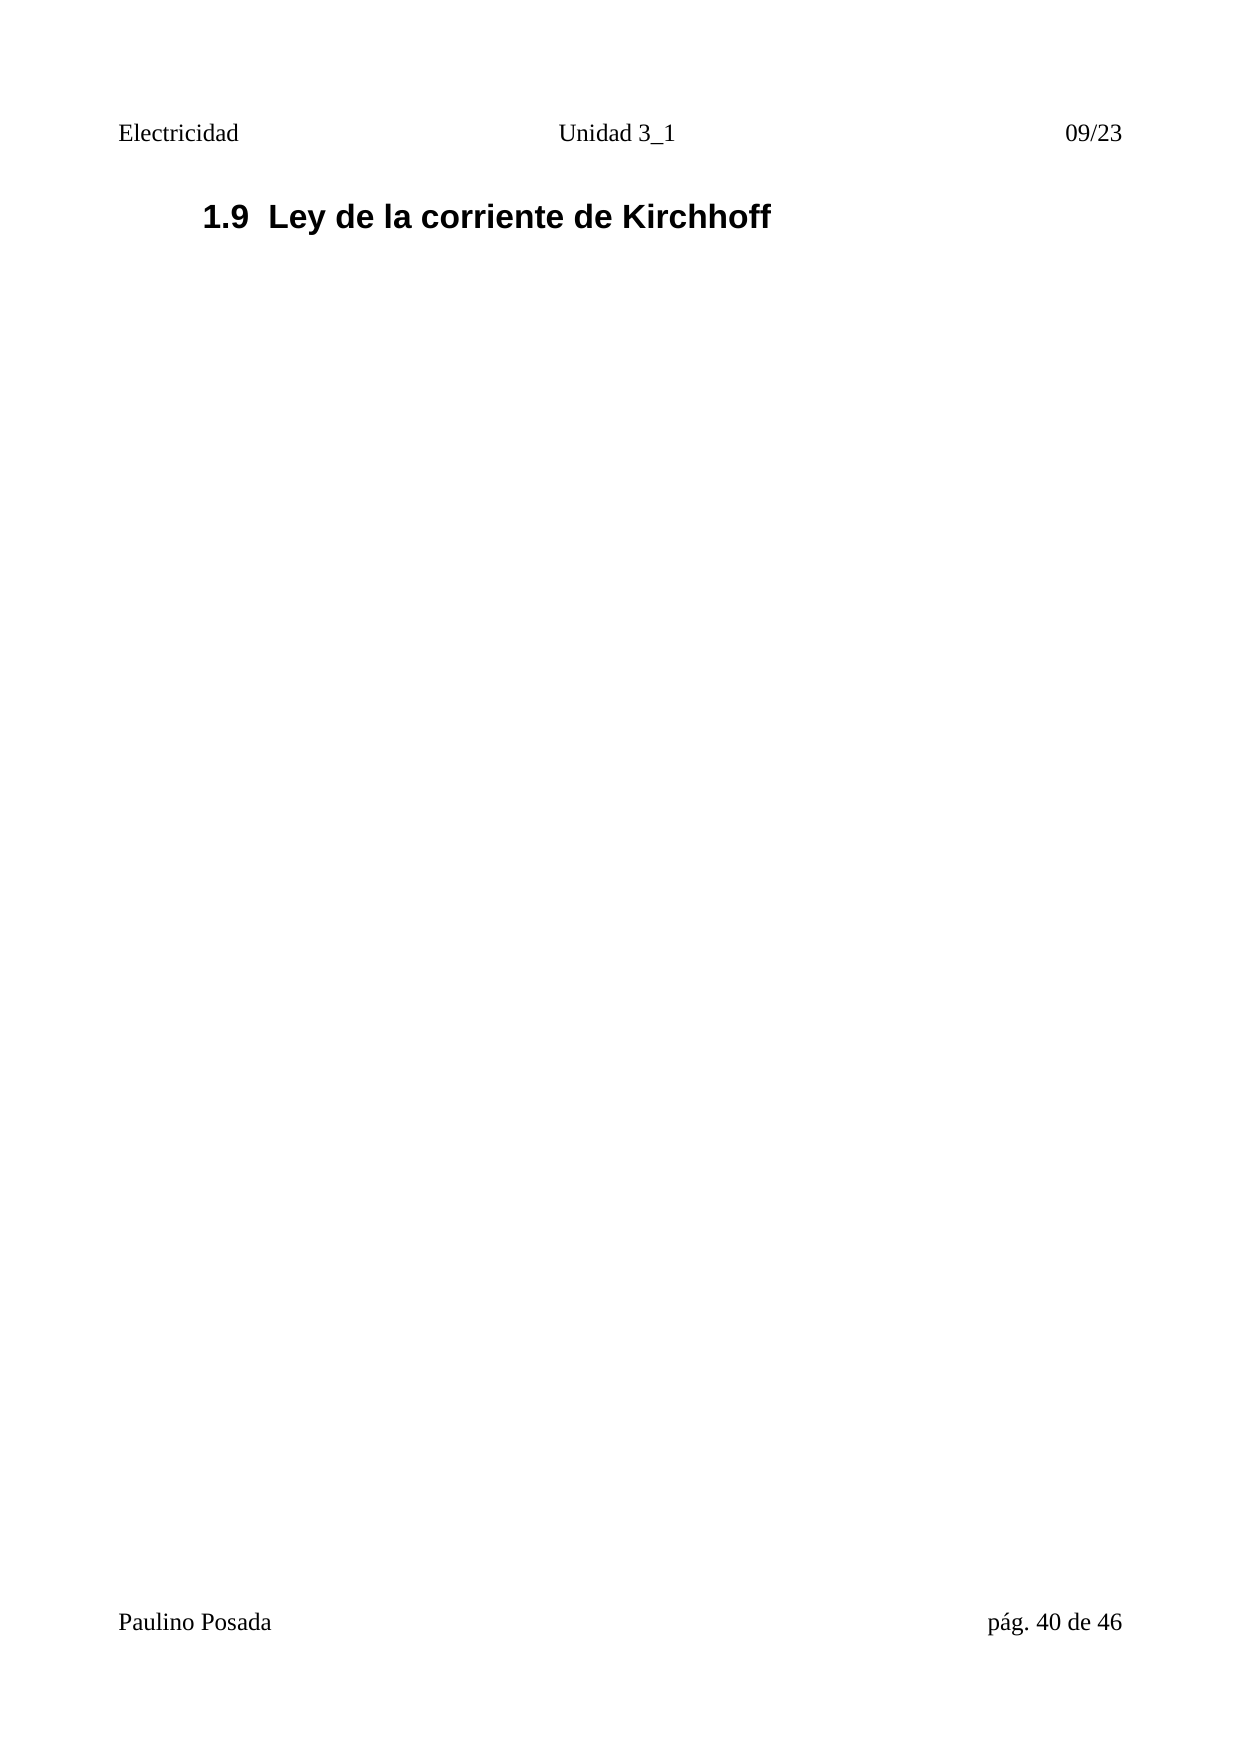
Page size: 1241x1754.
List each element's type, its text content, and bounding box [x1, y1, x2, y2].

subtitle Ley de la corriente de Kirchhoff [193, 197, 1122, 236]
